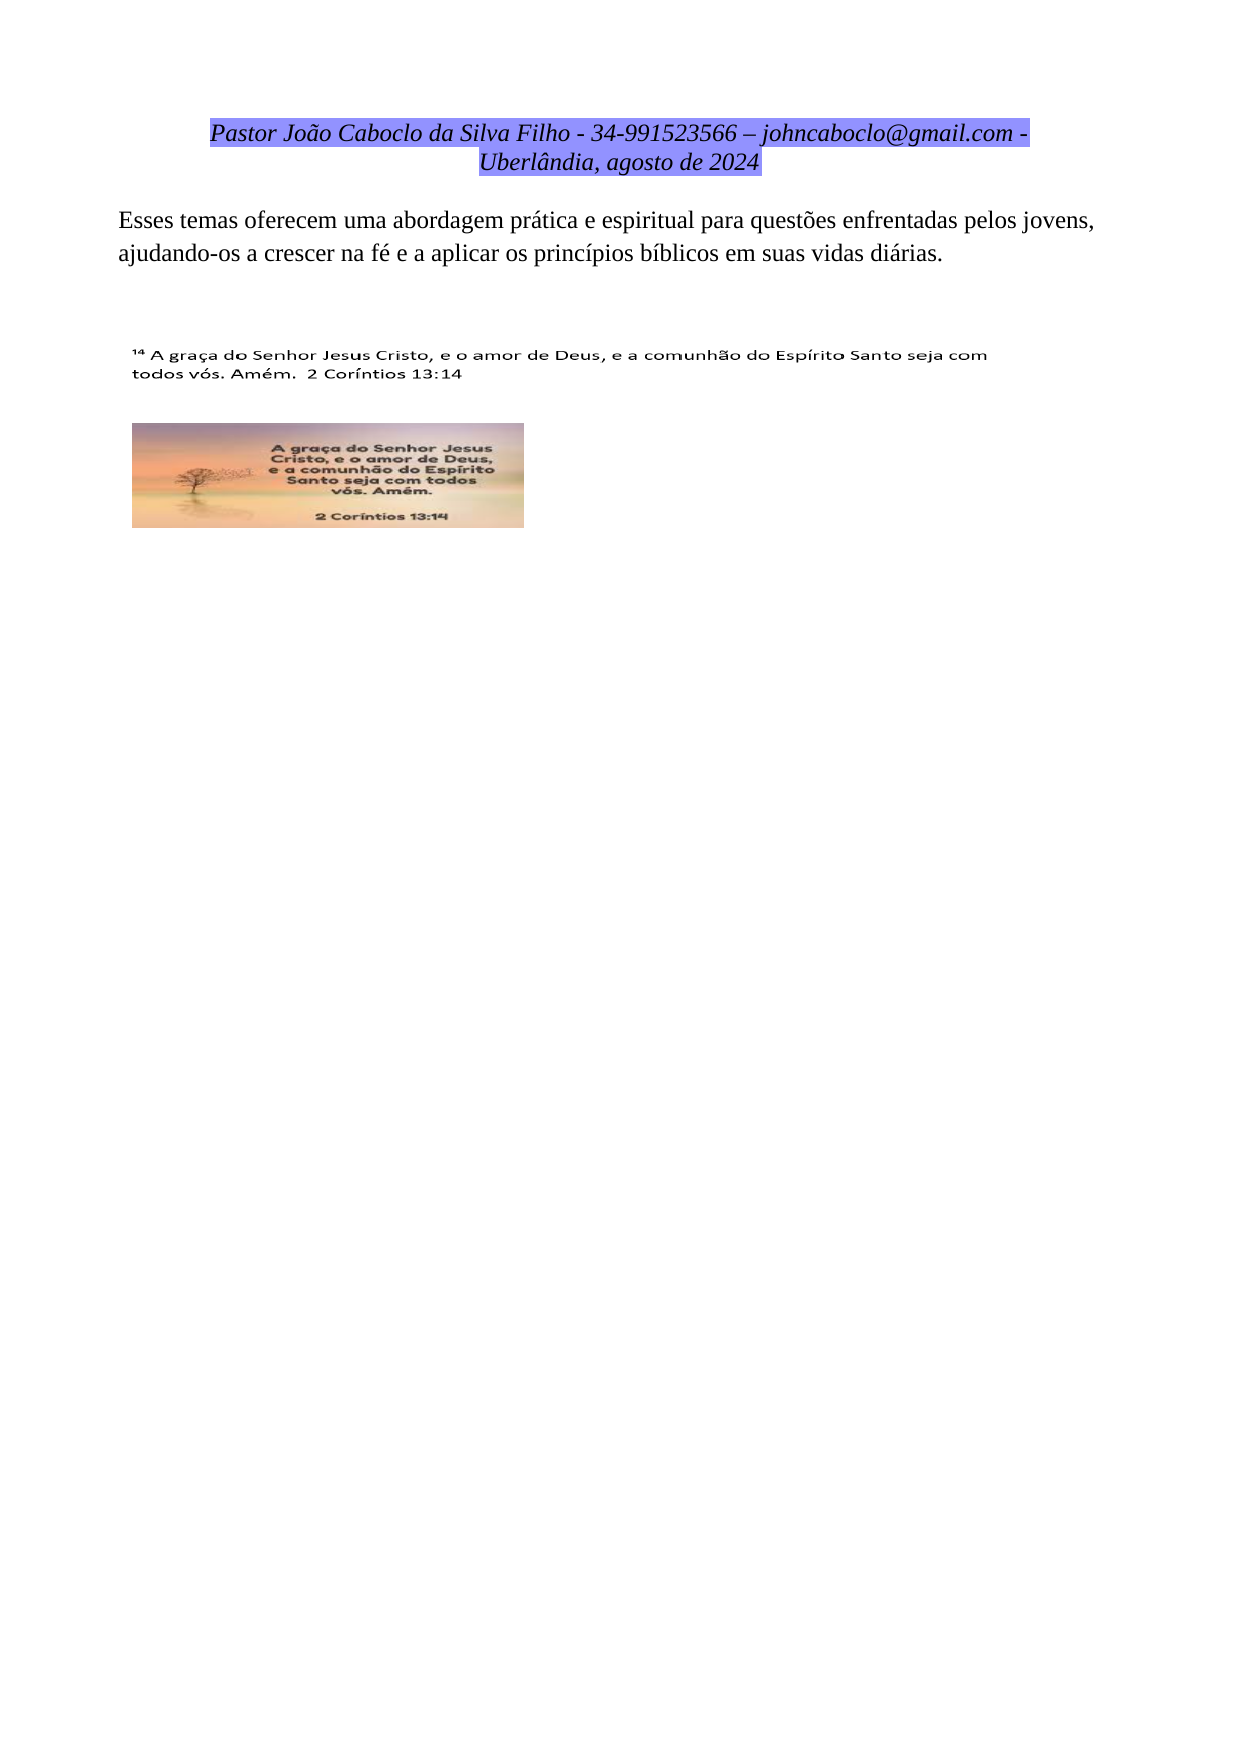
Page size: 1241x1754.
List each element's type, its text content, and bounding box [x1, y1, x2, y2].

picture [118, 333, 1004, 535]
text Esses temas oferecem uma abordagem prática e espiritual para questões enfrentadas pelos jovens, ajudando-os a crescer na fé e a aplicar os princípios bíblicos em suas vidas diárias. [118, 205, 1122, 267]
